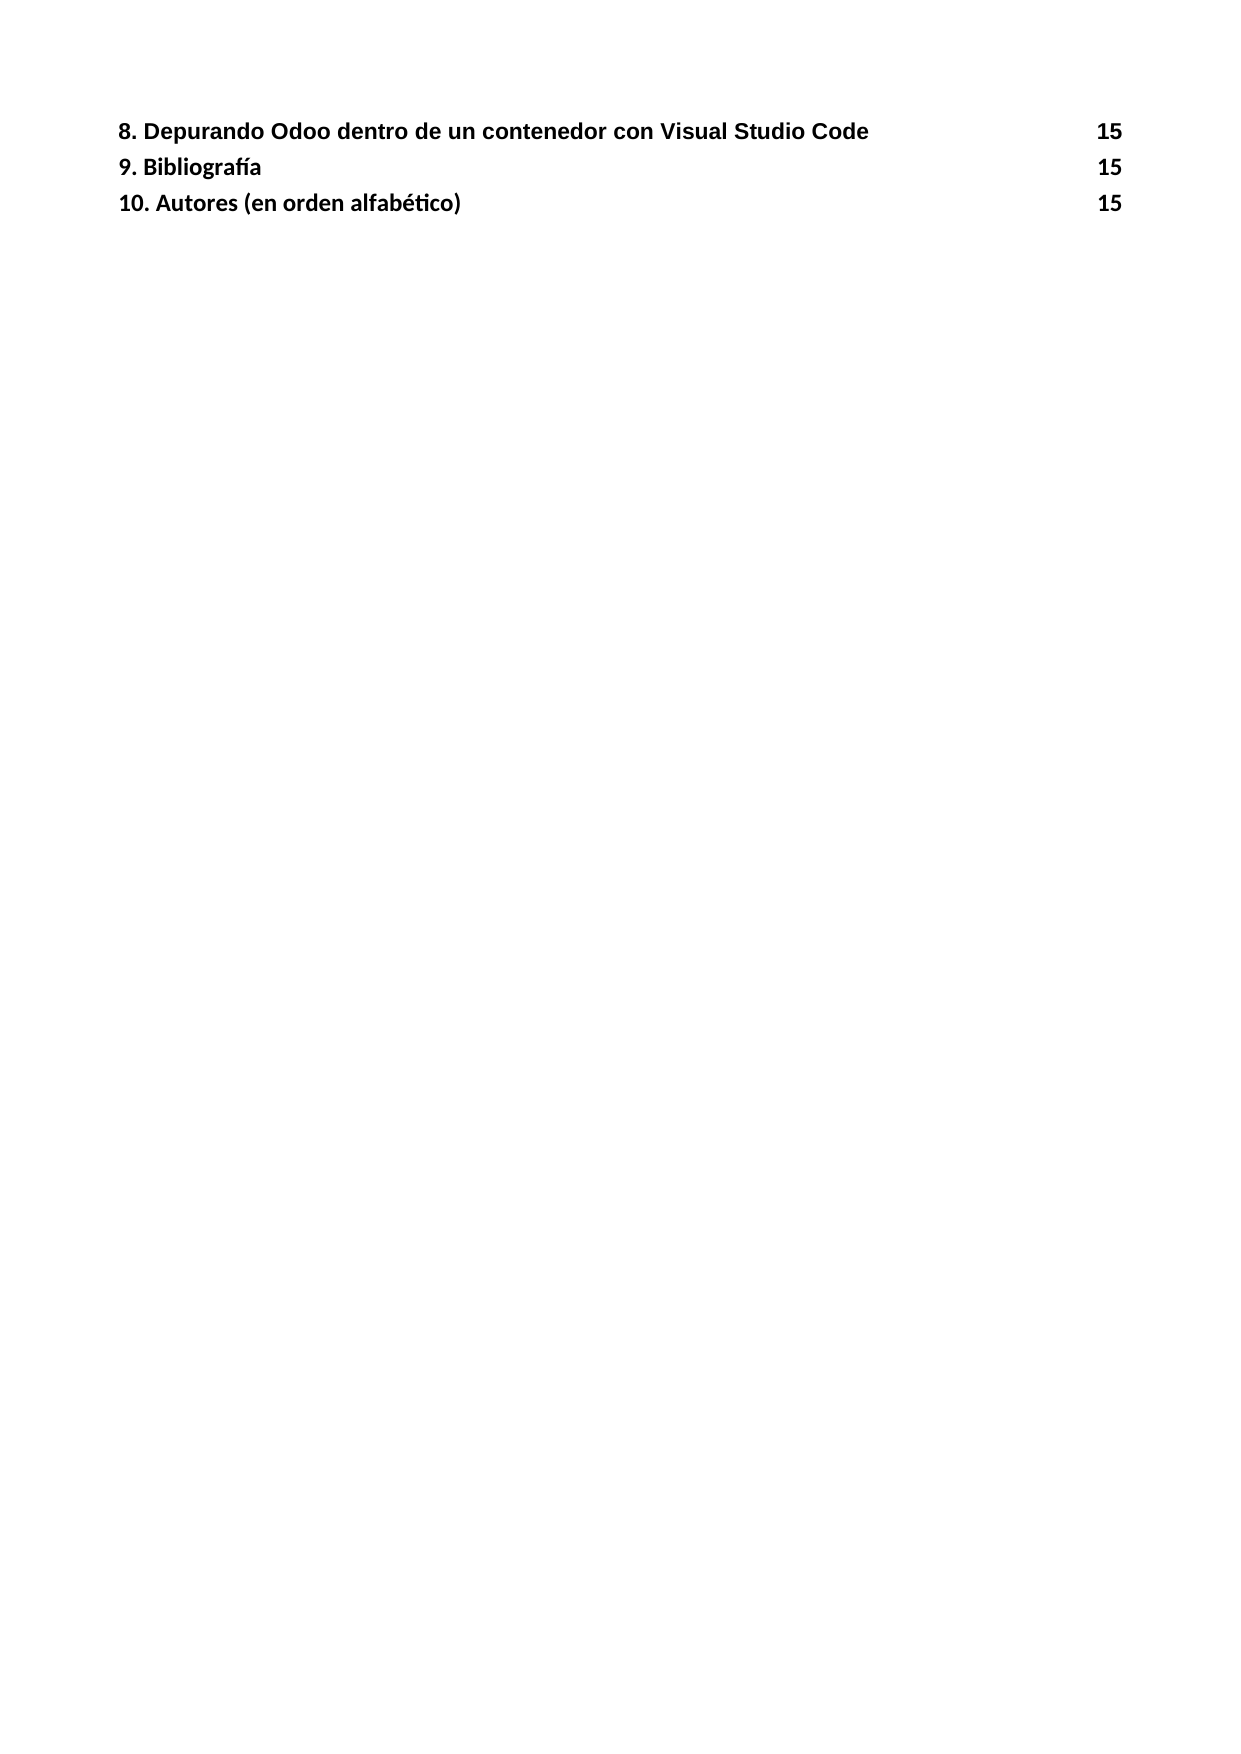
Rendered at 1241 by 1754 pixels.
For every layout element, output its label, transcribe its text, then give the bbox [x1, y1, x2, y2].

text 8. Depurando Odoo dentro de un contenedor con Visual Studio Code 15 [118, 118, 1122, 144]
text 10. Autores (en orden alfabético) 15 [118, 187, 1122, 218]
text 9. Bibliografía 15 [118, 151, 1122, 181]
